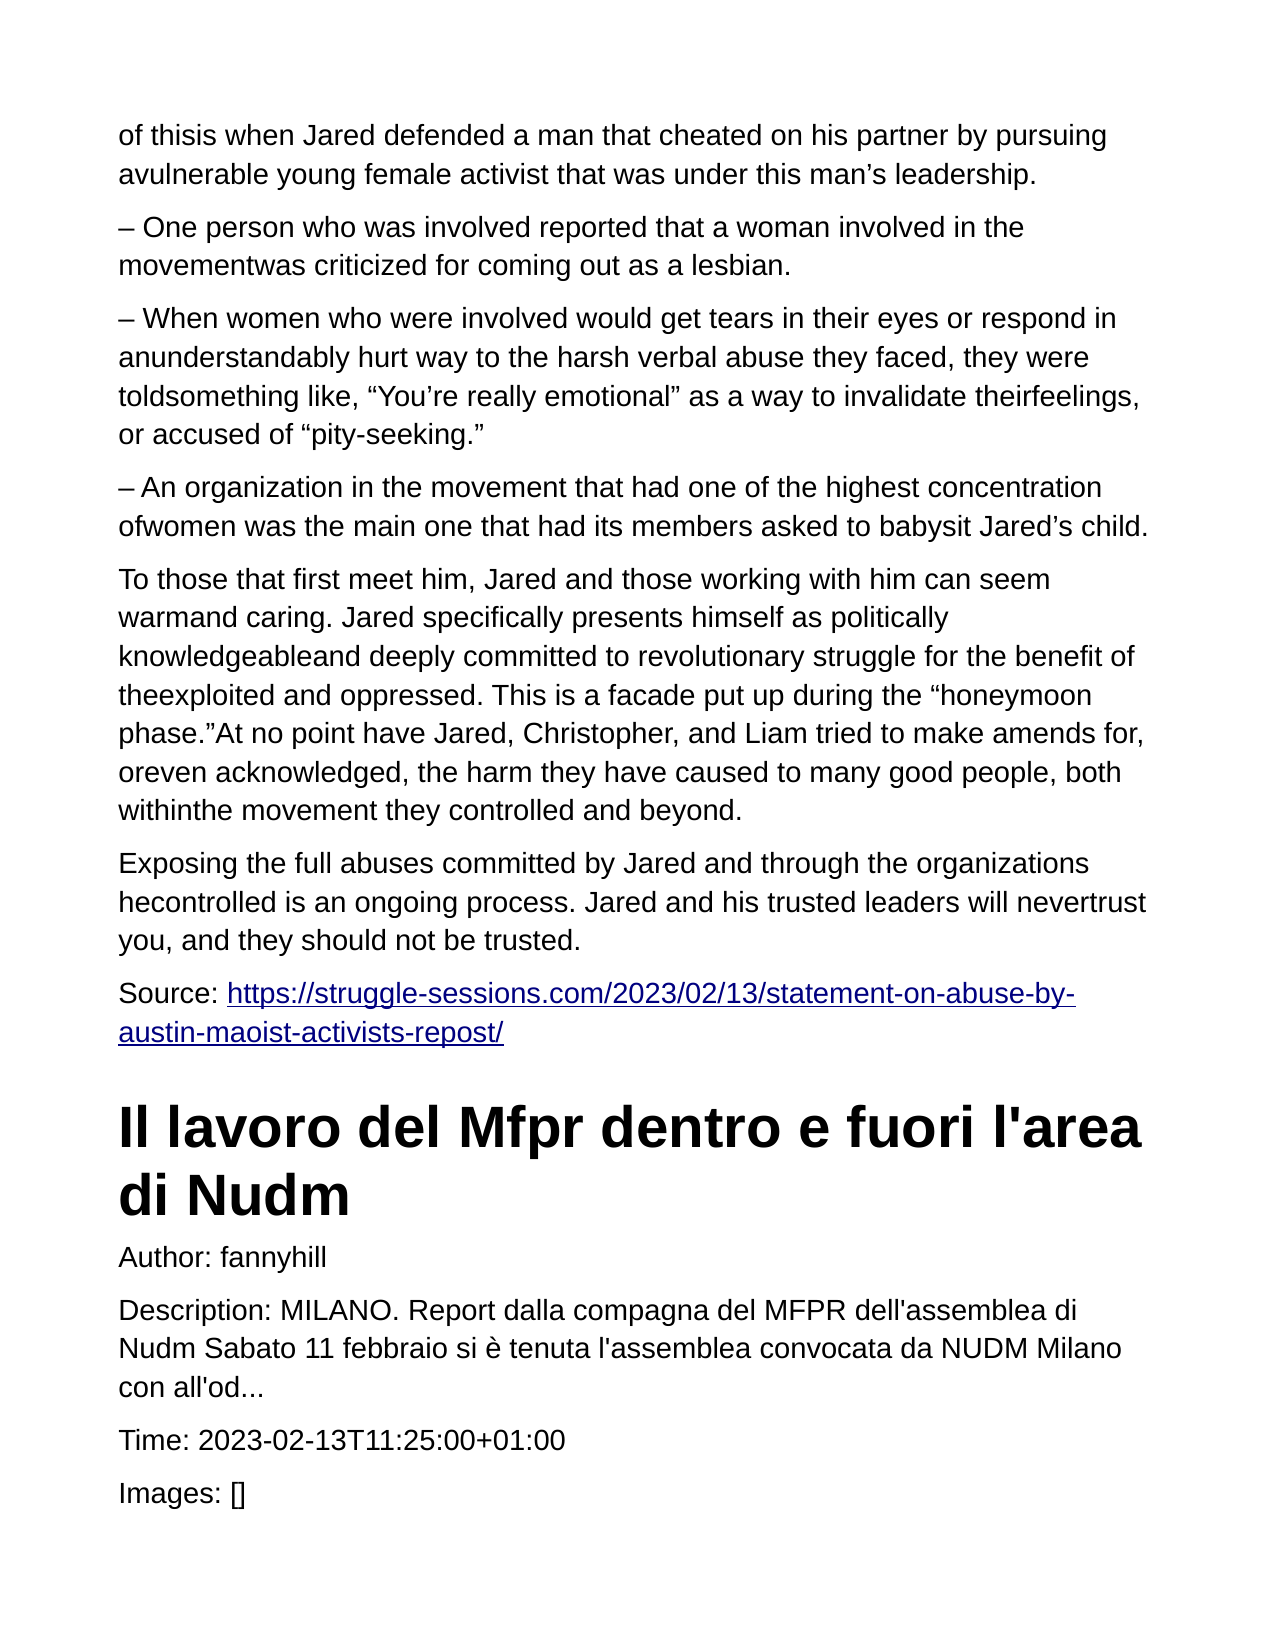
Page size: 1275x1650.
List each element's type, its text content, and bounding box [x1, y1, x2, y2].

text Images: [] [118, 1476, 1157, 1510]
text To those that first meet him, Jared and those working with him can seem warmand caring. Jared specifically presents himself as politically knowledgeableand deeply committed to revolutionary struggle for the benefit of theexploited and oppressed. This is a facade put up during the “honeymoon phase.”At no point have Jared, Christopher, and Liam tried to make amends for, oreven acknowledged, the harm they have caused to many good people, both withinthe movement they controlled and beyond. [118, 562, 1157, 827]
subtitle Il lavoro del Mfpr dentro e fuori l'area di Nudm [118, 1093, 1157, 1227]
text Time: 2023-02-13T11:25:00+01:00 [118, 1423, 1157, 1457]
text Exposing the full abuses committed by Jared and through the organizations hecontrolled is an ongoing process. Jared and his trusted leaders will nevertrust you, and they should not be trusted. [118, 846, 1157, 957]
text Source: https://struggle-sessions.com/2023/02/13/statement-on-abuse-by-austin-maoist-activists-repost/ [118, 976, 1157, 1048]
text – An organization in the movement that had one of the highest concentration ofwomen was the main one that had its members asked to babysit Jared’s child. [118, 470, 1157, 542]
text – When women who were involved would get tears in their eyes or respond in anunderstandably hurt way to the harsh verbal abuse they faced, they were toldsomething like, “You’re really emotional” as a way to invalidate theirfeelings, or accused of “pity-seeking.” [118, 301, 1157, 451]
text of thisis when Jared defended a man that cheated on his partner by pursuing avulnerable young female activist that was under this man’s leadership. [118, 118, 1157, 190]
text Description: MILANO. Report dalla compagna del MFPR dell'assemblea di Nudm Sabato 11 febbraio si è tenuta l'assemblea convocata da NUDM Milano con all'od... [118, 1293, 1157, 1403]
text – One person who was involved reported that a woman involved in the movementwas criticized for coming out as a lesbian. [118, 210, 1157, 282]
text Author: fannyhill [118, 1240, 1157, 1273]
